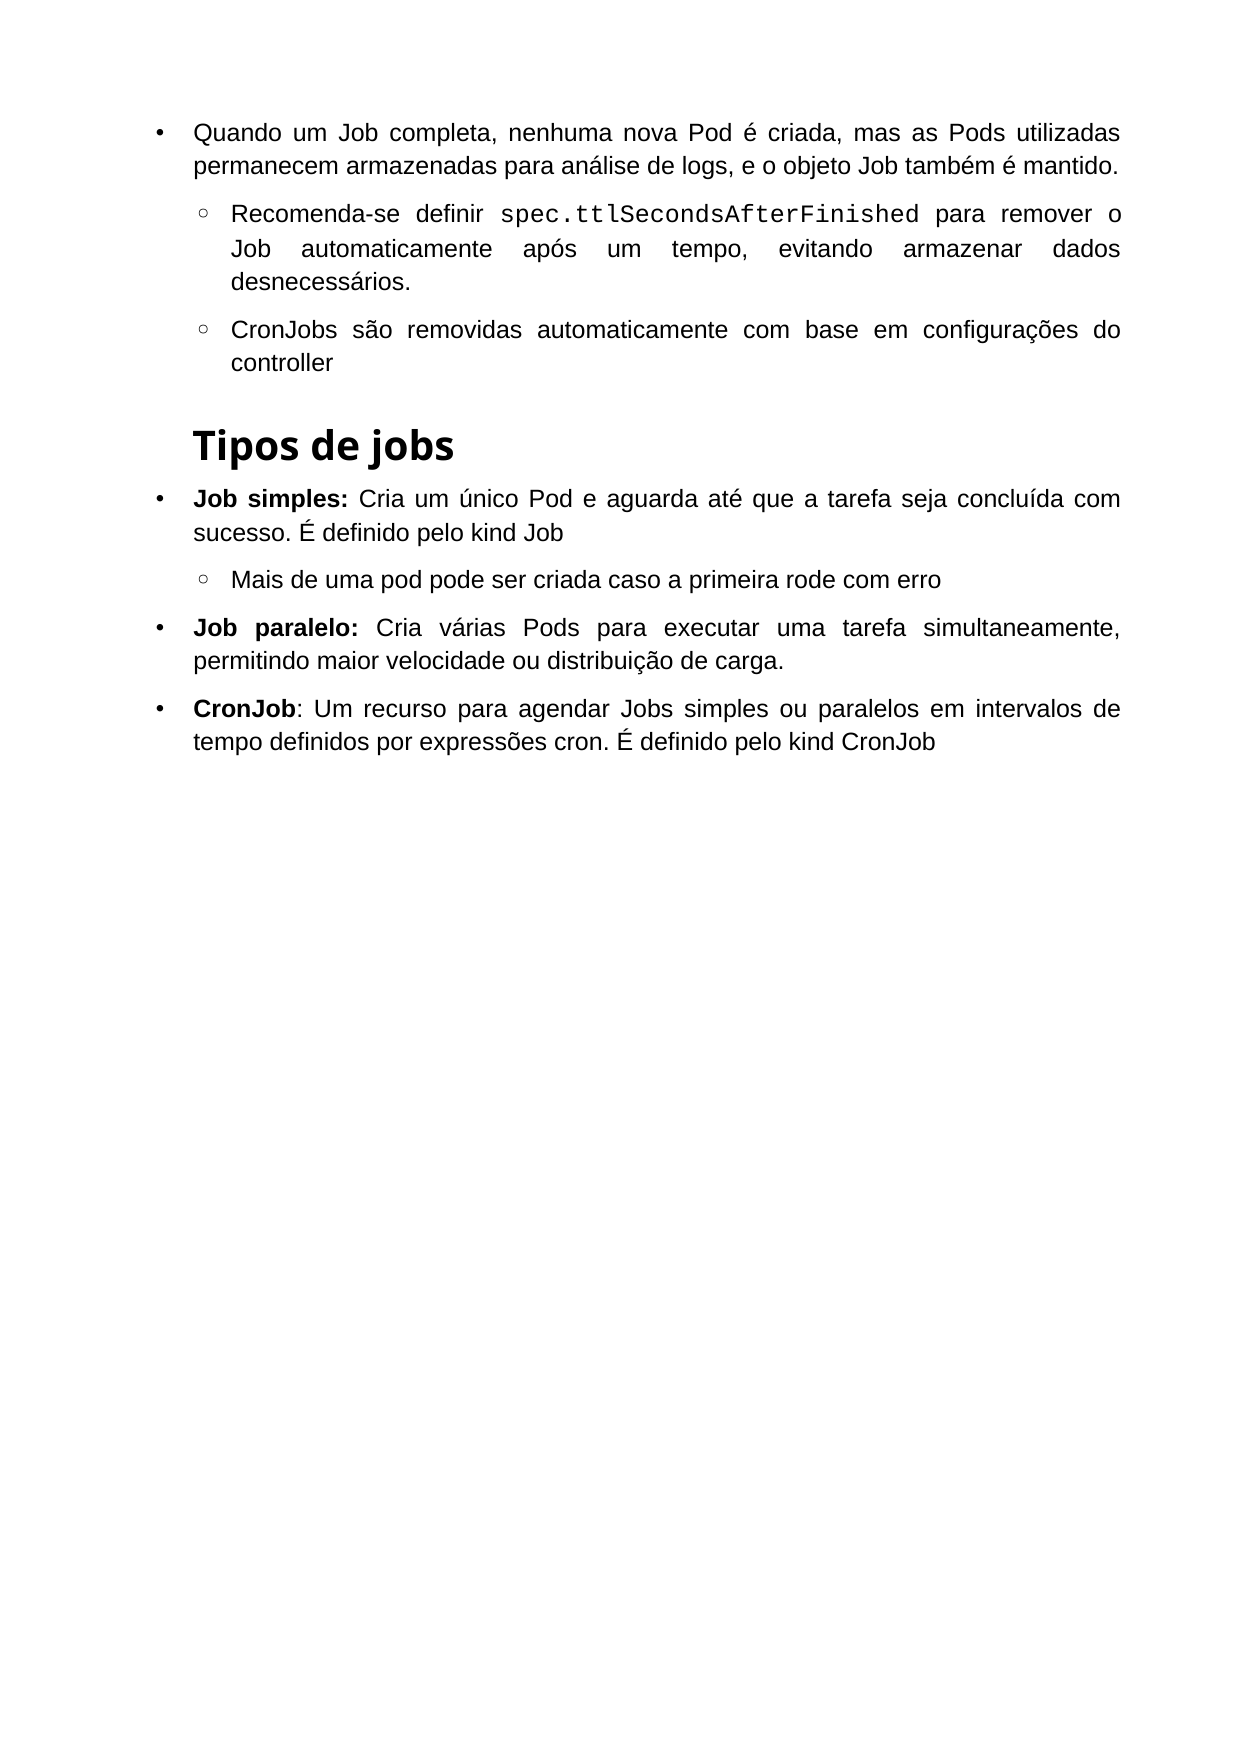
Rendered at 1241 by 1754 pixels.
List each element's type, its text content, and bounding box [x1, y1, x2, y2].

subtitle Tipos de jobs [118, 416, 1122, 472]
list CronJob: Um recurso para agendar Jobs simples ou paralelos em intervalos de tempo definidos por expressões cron. É definido pelo kind CronJob [156, 693, 1122, 755]
list Job paralelo: Cria várias Pods para executar uma tarefa simultaneamente, permitindo maior velocidade ou distribuição de carga. [156, 613, 1122, 675]
list Mais de uma pod pode ser criada caso a primeira rode com erro [193, 565, 1122, 594]
list Job simples: Cria um único Pod e aguarda até que a tarefa seja concluída com sucesso. É definido pelo kind Job [156, 484, 1122, 546]
list Recomenda-se definir spec.ttlSecondsAfterFinished para remover o Job automaticamente após um tempo, evitando armazenar dados desnecessários. [193, 199, 1122, 296]
list Quando um Job completa, nenhuma nova Pod é criada, mas as Pods utilizadas permanecem armazenadas para análise de logs, e o objeto Job também é mantido. [156, 118, 1122, 180]
list CronJobs são removidas automaticamente com base em configurações do controller [193, 315, 1122, 377]
